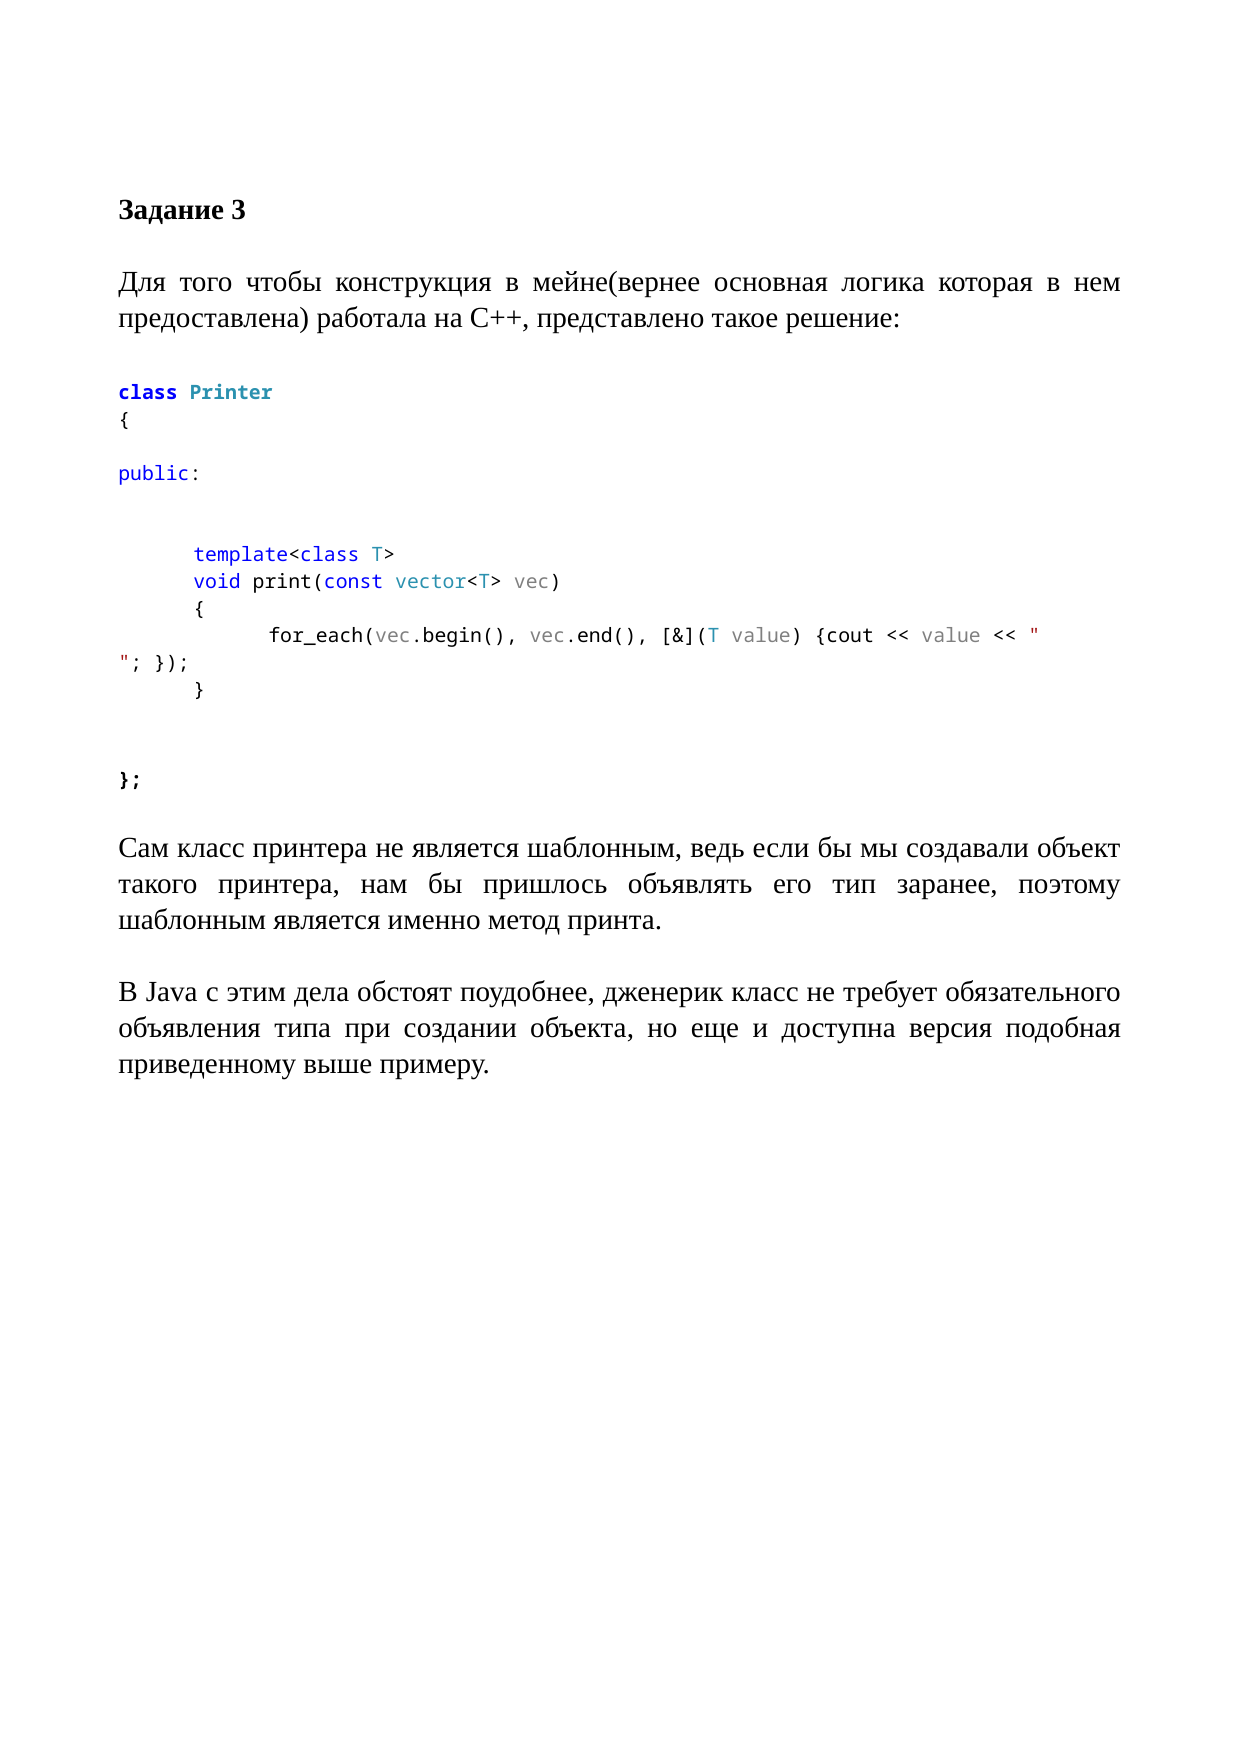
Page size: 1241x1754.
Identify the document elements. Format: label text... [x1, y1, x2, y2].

text Для того чтобы конструкция в мейне(вернее основная логика которая в нем предоставлена) работала на С++, представлено такое решение: [118, 262, 1122, 334]
text class Printer [118, 370, 1122, 406]
text Сам класс принтера не является шаблонным, ведь если бы мы создавали объект такого принтера, нам бы пришлось объявлять его тип заранее, поэтому шаблонным является именно метод принта. [118, 828, 1122, 936]
text public: [118, 459, 1122, 487]
text { [118, 594, 1122, 621]
text void print(const vector<T> vec) [118, 567, 1122, 594]
text }; [118, 756, 1122, 792]
text template<class T> [118, 541, 1122, 567]
text Задание 3 [118, 190, 1122, 226]
text } [118, 675, 1122, 702]
text В Java с этим дела обстоят поудобнее, дженерик класс не требует обязательного объявления типа при создании объекта, но еще и доступна версия подобная приведенному выше примеру. [118, 972, 1122, 1080]
text for_each(vec.begin(), vec.end(), [&](T value) {cout << value << " "; }); [118, 621, 1122, 675]
text { [118, 406, 1122, 433]
